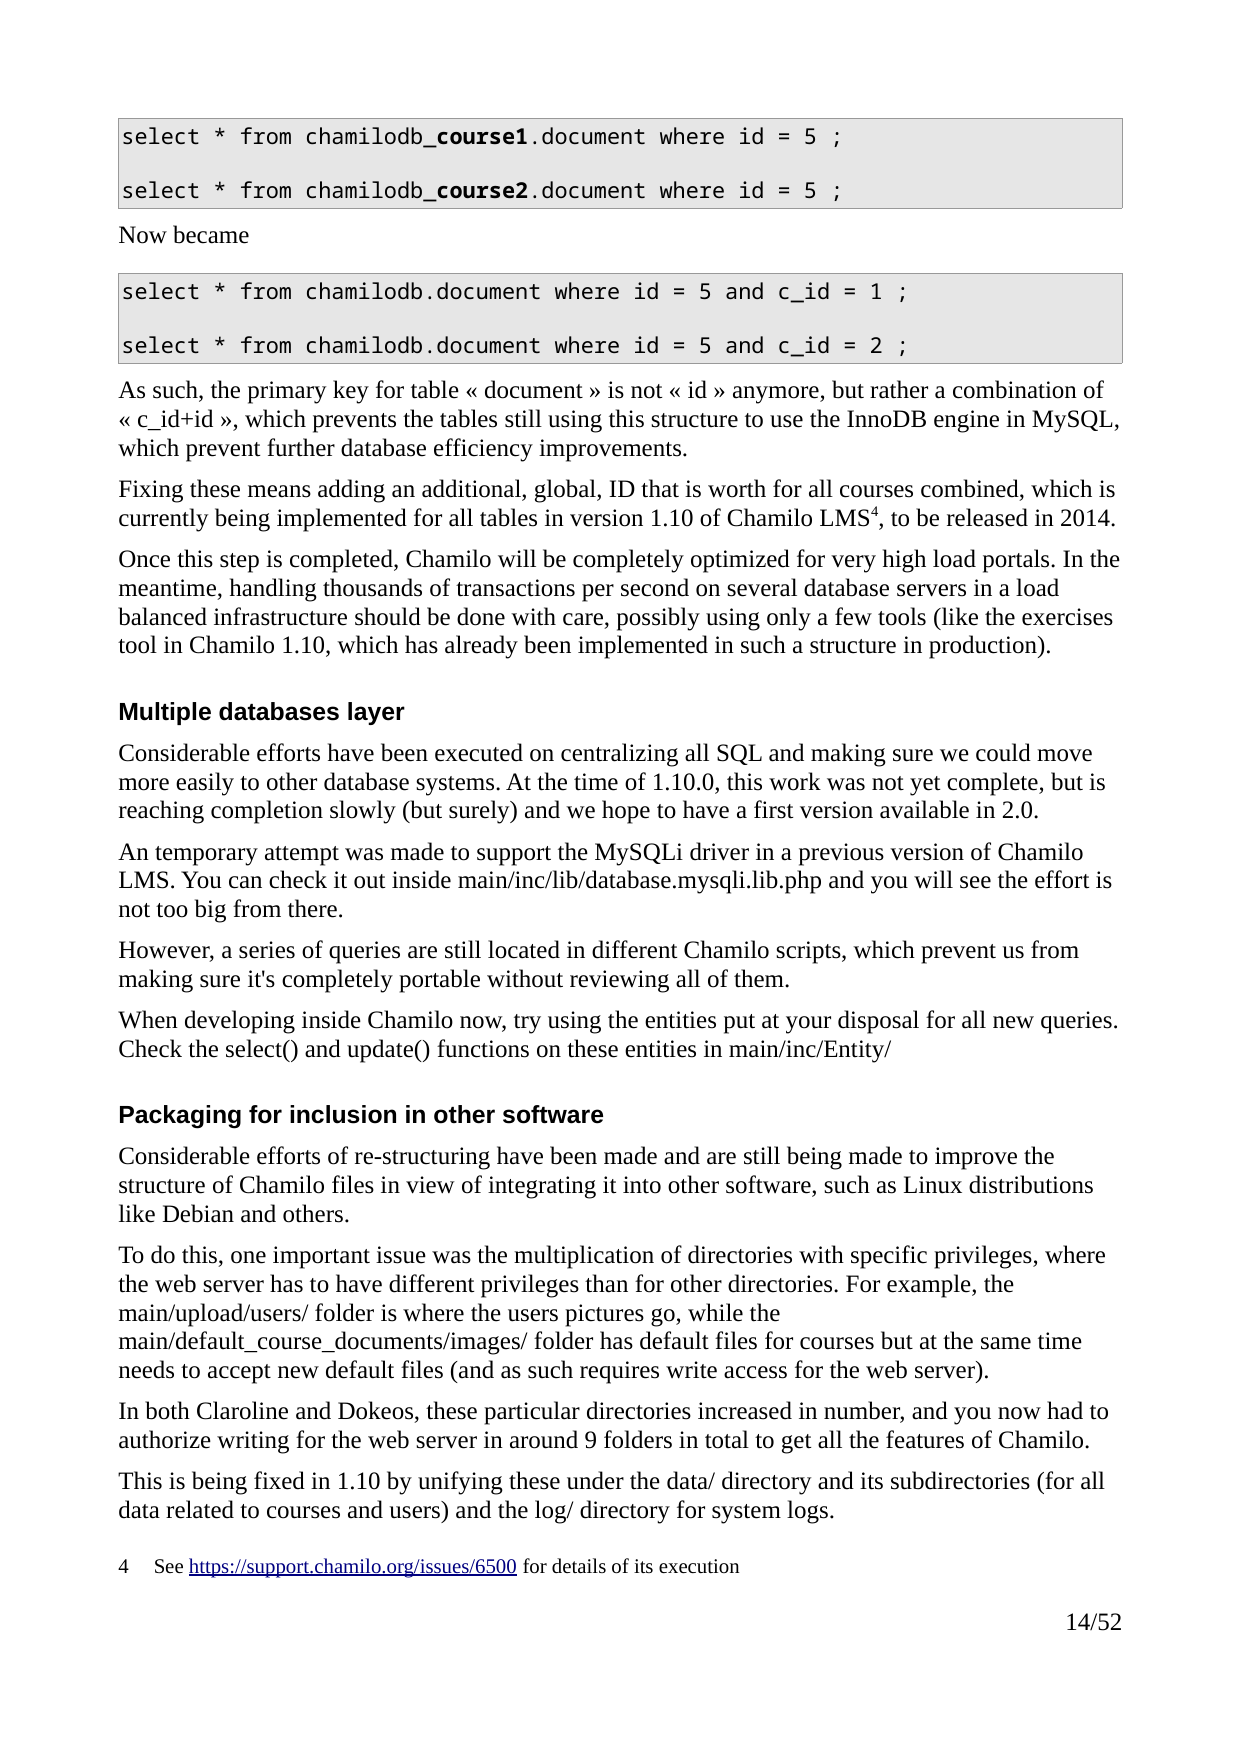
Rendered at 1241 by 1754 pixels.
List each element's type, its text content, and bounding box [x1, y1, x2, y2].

text select * from chamilodb_course1.document where id = 5 ; [119, 119, 1122, 151]
text Now became [118, 220, 1122, 249]
text This is being fixed in 1.10 by unifying these under the data/ directory and its subdirectories (for all data related to courses and users) and the log/ directory for system logs. [118, 1466, 1122, 1524]
text Fixing these means adding an additional, global, ID that is worth for all courses combined, which is currently being implemented for all tables in version 1.10 of Chamilo LMS, to be released in 2014. [118, 474, 1122, 532]
text However, a series of queries are still located in different Chamilo scripts, which prevent us from making sure it's completely portable without reviewing all of them. [118, 935, 1122, 993]
subtitle Multiple databases layer [118, 697, 1122, 725]
text An temporary attempt was made to support the MySQLi driver in a previous version of Chamilo LMS. You can check it out inside main/inc/lib/database.mysqli.lib.php and you will see the effort is not too big from there. [118, 837, 1122, 923]
text Considerable efforts of re-structuring have been made and are still being made to improve the structure of Chamilo files in view of integrating it into other software, such as Linux distributions like Debian and others. [118, 1141, 1122, 1228]
text To do this, one important issue was the multiplication of directories with specific privileges, where the web server has to have different privileges than for other directories. For example, the main/upload/users/ folder is where the users pictures go, while the main/default_course_documents/images/ folder has default files for courses but at the same time needs to accept new default files (and as such requires write access for the web server). [118, 1240, 1122, 1384]
text When developing inside Chamilo now, try using the entities put at your disposal for all new queries. Check the select() and update() functions on these entities in main/inc/Entity/ [118, 1005, 1122, 1063]
text Considerable efforts have been executed on centralizing all SQL and making sure we could move more easily to other database systems. At the time of 1.10.0, this work was not yet complete, but is reaching completion slowly (but surely) and we hope to have a first version available in 2.0. [118, 738, 1122, 824]
text In both Claroline and Dokeos, these particular directories increased in number, and you now had to authorize writing for the web server in around 9 folders in total to get all the features of Chamilo. [118, 1396, 1122, 1454]
subtitle Packaging for inclusion in other software [118, 1100, 1122, 1129]
text select * from chamilodb.document where id = 5 and c_id = 1 ; [119, 274, 1122, 306]
text Once this step is completed, Chamilo will be completely optimized for very high load portals. In the meantime, handling thousands of transactions per second on several database servers in a load balanced infrastructure should be done with care, possibly using only a few tools (like the exercises tool in Chamilo 1.10, which has already been implemented in such a structure in production). [118, 544, 1122, 659]
text See https://support.chamilo.org/issues/6500 for details of its execution [118, 1553, 1122, 1578]
text select * from chamilodb_course2.document where id = 5 ; [119, 172, 1122, 208]
text As such, the primary key for table « document » is not « id » anymore, but rather a combination of « c_id+id », which prevents the tables still using this structure to use the InnoDB engine in MySQL, which prevent further database efficiency improvements. [118, 376, 1122, 462]
text select * from chamilodb.document where id = 5 and c_id = 2 ; [119, 327, 1122, 363]
